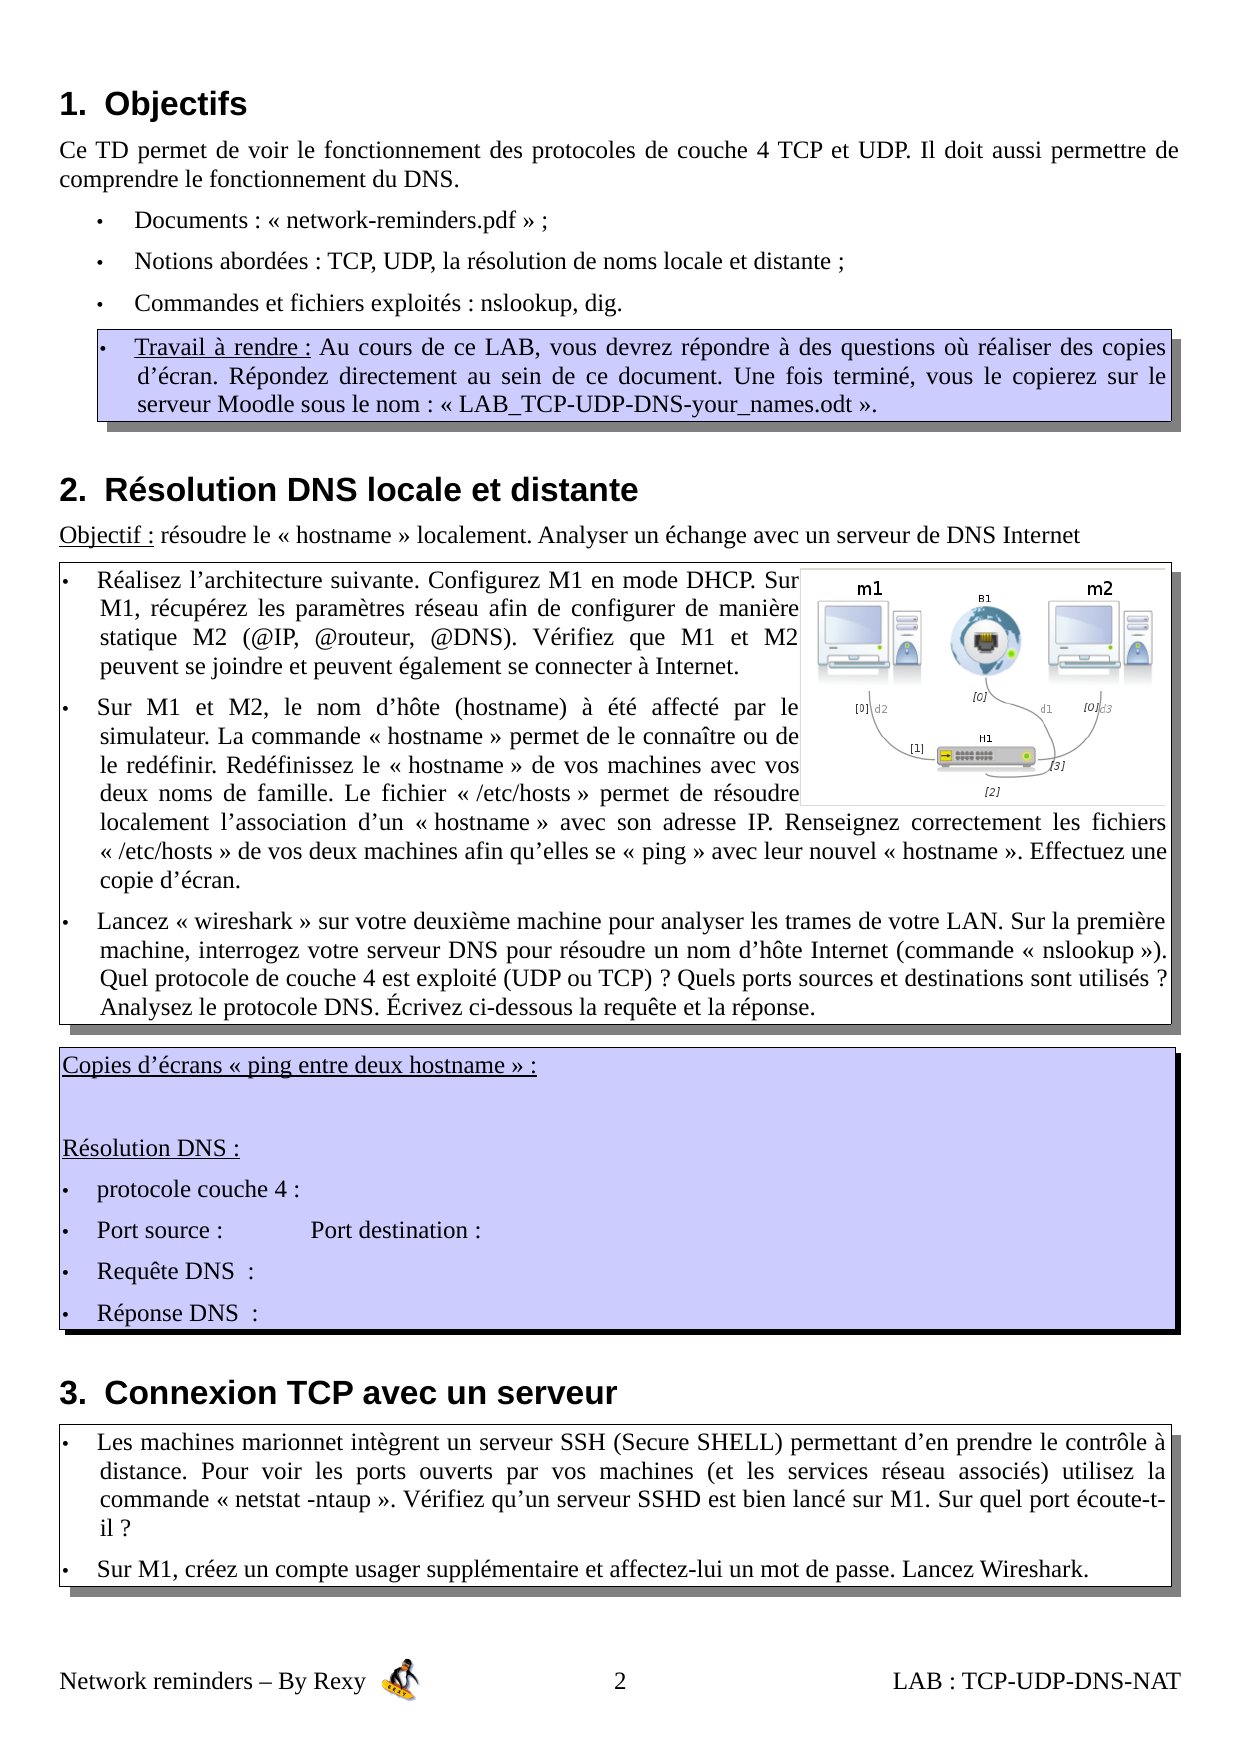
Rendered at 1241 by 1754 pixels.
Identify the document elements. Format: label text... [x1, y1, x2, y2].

list Les machines marionnet intègrent un serveur SSH (Secure SHELL) permettant d’en prendre le contrôle à distance. Pour voir les ports ouverts par vos machines (et les services réseau associés) utilisez la commande « netstat -ntaup ». Vérifiez qu’un serveur SSHD est bien lancé sur M1. Sur quel port écoute-t-il ? [60, 1425, 1171, 1542]
subtitle Connexion TCP avec un serveur [59, 1373, 1181, 1412]
list Lancez « wireshark » sur votre deuxième machine pour analyser les trames de votre LAN. Sur la première machine, interrogez votre serveur DNS pour résoudre un nom d’hôte Internet (commande « nslookup »). Quel protocole de couche 4 est exploité (UDP ou TCP) ? Quels ports sources et destinations sont utilisés ? Analysez le protocole DNS. Écrivez ci-dessous la requête et la réponse. [60, 903, 1171, 1024]
list Requête DNS : [60, 1253, 1175, 1285]
text Copies d’écrans « ping entre deux hostname » : [60, 1048, 1175, 1079]
list Réalisez l’architecture suivante. Configurez M1 en mode DHCP. Sur M1, récupérez les paramètres réseau afin de configurer de manière statique M2 (@IP, @routeur, @DNS). Vérifiez que M1 et M2 peuvent se joindre et peuvent également se connecter à Internet. [60, 563, 1171, 680]
text Objectif : résoudre le « hostname » localement. Analyser un échange avec un serveur de DNS Internet [59, 521, 1181, 549]
list Documents : « network-reminders.pdf » ; [97, 205, 1181, 234]
list Sur M1 et M2, le nom d’hôte (hostname) à été affecté par le simulateur. La commande « hostname » permet de le connaître ou de le redéfinir. Redéfinissez le « hostname » de vos machines avec vos deux noms de famille. Le fichier « /etc/hosts » permet de résoudre localement l’association d’un « hostname » avec son adresse IP. Renseignez correctement les fichiers « /etc/hosts » de vos deux machines afin qu’elles se « ping » avec leur nouvel « hostname ». Effectuez une copie d’écran. [60, 689, 1171, 893]
list Travail à rendre : Au cours de ce LAB, vous devrez répondre à des questions où réaliser des copies d’écran. Répondez directement au sein de ce document. Une fois terminé, vous le copierez sur le serveur Moodle sous le nom : « LAB_TCP-UDP-DNS-your_names.odt ». [98, 330, 1171, 421]
list Sur M1, créez un compte usager supplémentaire et affectez-lui un mot de passe. Lancez Wireshark. [60, 1552, 1171, 1586]
list Notions abordées : TCP, UDP, la résolution de noms locale et distante ; [97, 246, 1181, 275]
subtitle Objectifs [59, 84, 1181, 123]
subtitle Résolution DNS locale et distante [59, 469, 1181, 508]
list protocole couche 4 : [60, 1171, 1175, 1203]
picture [381, 1658, 421, 1702]
text Résolution DNS : [60, 1130, 1175, 1161]
list Port source : Port destination : [60, 1212, 1175, 1244]
picture [799, 568, 1166, 806]
list Réponse DNS : [60, 1295, 1175, 1329]
text Ce TD permet de voir le fonctionnement des protocoles de couche 4 TCP et UDP. Il doit aussi permettre de comprendre le fonctionnement du DNS. [59, 135, 1181, 193]
list Commandes et fichiers exploités : nslookup, dig. [97, 288, 1181, 316]
